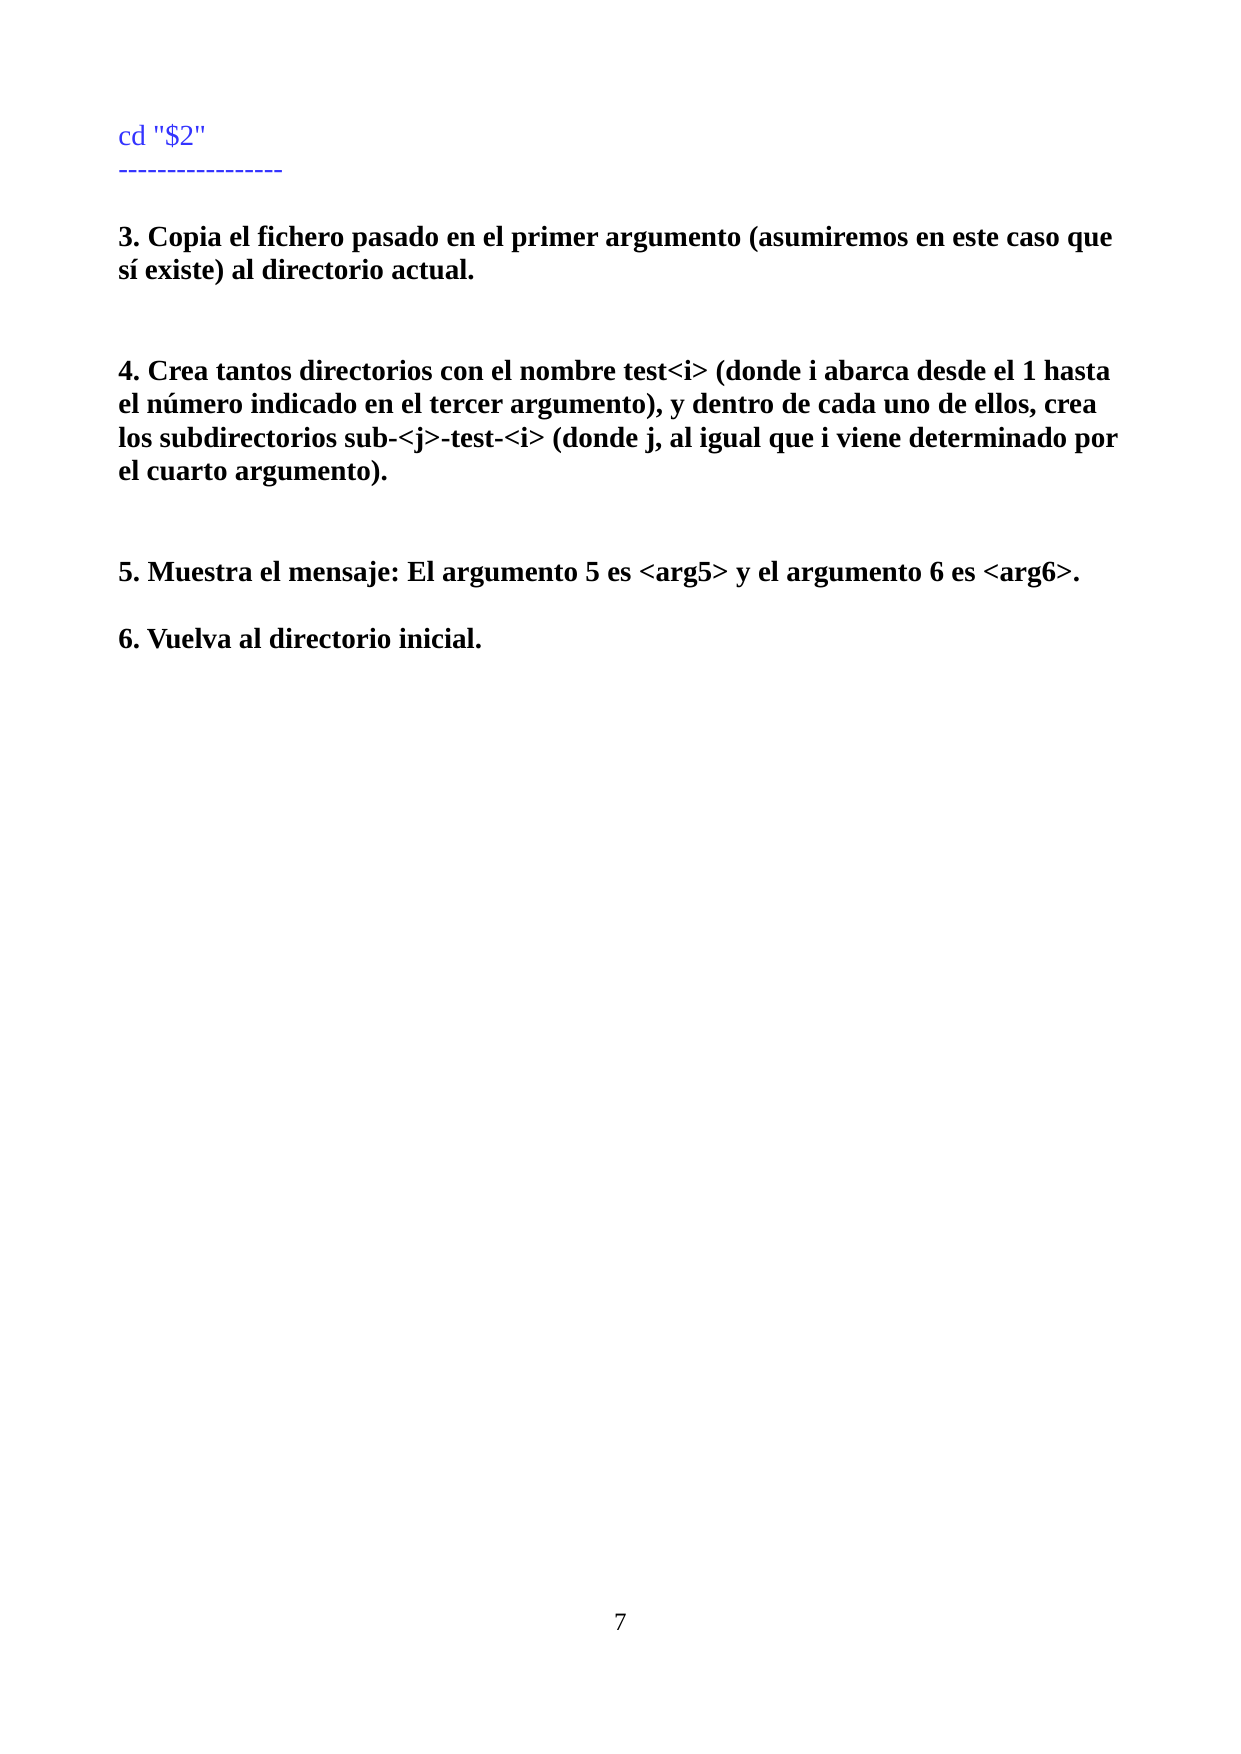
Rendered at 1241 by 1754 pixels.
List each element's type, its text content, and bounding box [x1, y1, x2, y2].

text 3. Copia el fichero pasado en el primer argumento (asumiremos en este caso que sí existe) al directorio actual. [118, 219, 1122, 286]
text 5. Muestra el mensaje: El argumento 5 es <arg5> y el argumento 6 es <arg6>. [118, 554, 1122, 588]
text 6. Vuelva al directorio inicial. [118, 621, 1122, 655]
text 4. Crea tantos directorios con el nombre test<i> (donde i abarca desde el 1 hasta el número indicado en el tercer argumento), y dentro de cada uno de ellos, crea los subdirectorios sub-<j>-test-<i> (donde j, al igual que i viene determinado por el cuarto argumento). [118, 353, 1122, 487]
text ----------------- [118, 152, 1122, 185]
text cd "$2" [118, 118, 1122, 152]
